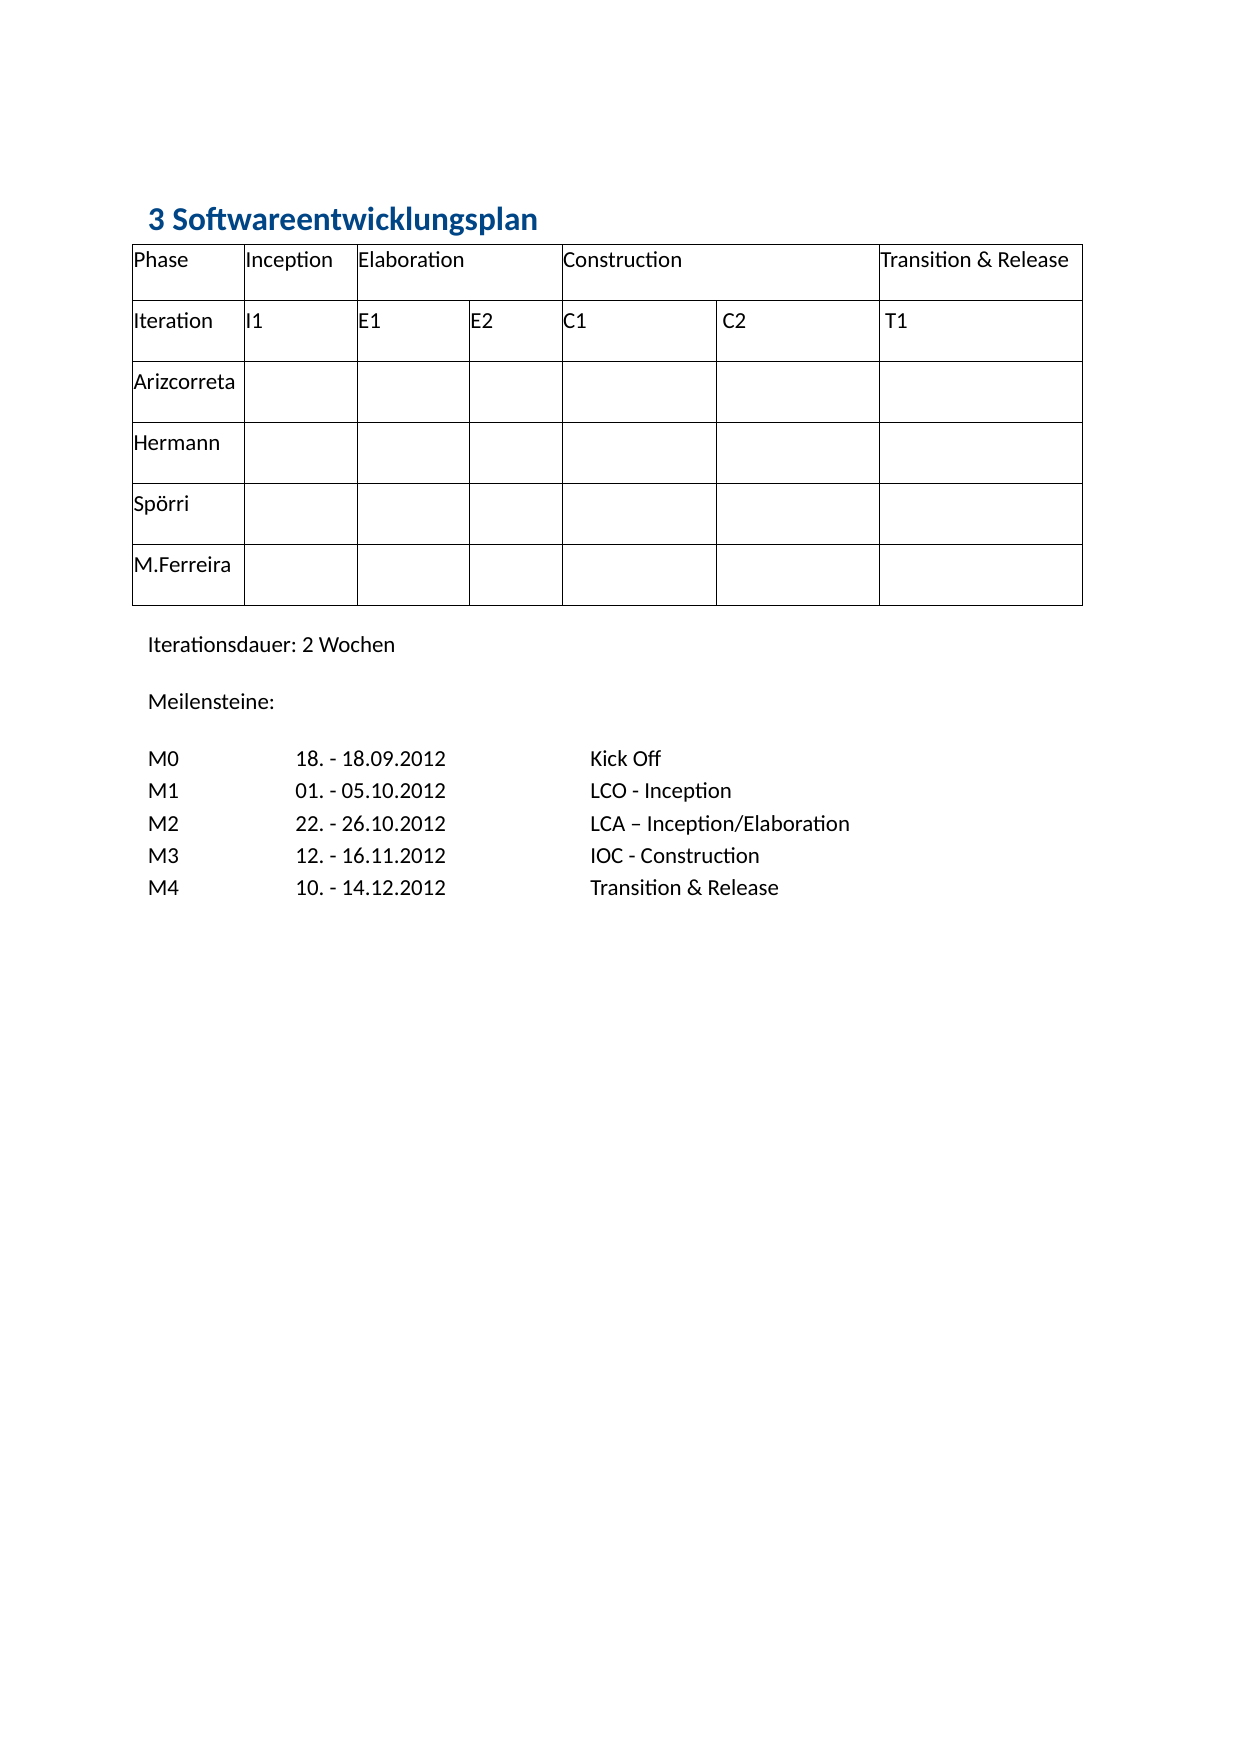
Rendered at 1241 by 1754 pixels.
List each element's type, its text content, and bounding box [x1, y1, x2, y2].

table_cell [358, 545, 469, 604]
table_cell [717, 423, 879, 483]
text Meilensteine: [148, 687, 1093, 715]
table_cell [245, 362, 357, 422]
table_cell [717, 362, 879, 422]
table_cell [880, 423, 1082, 483]
table_cell E1 [358, 301, 469, 361]
table_cell Hermann [133, 423, 244, 483]
table_header Elaboration [358, 245, 562, 300]
table_header Construction [563, 245, 879, 300]
table_cell [880, 545, 1082, 604]
text M0 18. - 18.09.2012 Kick Off M1 01. - 05.10.2012 LCO - Inception M2 22. - 26.10.2012 LCA – Inception/Elaboration M3 12. - 16.11.2012 IOC - Construction M4 10. - 14.12.2012 Transition & Release [148, 744, 1093, 901]
table_cell C1 [563, 301, 716, 361]
table_cell Iteration [133, 301, 244, 361]
table_header Inception [245, 245, 357, 300]
table_cell [358, 484, 469, 544]
table_cell [470, 545, 562, 604]
table_cell [880, 484, 1082, 544]
table_cell C2 [717, 301, 879, 361]
table_cell E2 [470, 301, 562, 361]
table_cell Spörri [133, 484, 244, 544]
table_cell [563, 484, 716, 544]
table_cell [563, 545, 716, 604]
table_cell [470, 484, 562, 544]
table_cell [245, 484, 357, 544]
table_cell [358, 362, 469, 422]
table_cell T1 [880, 301, 1082, 361]
table_cell [717, 484, 879, 544]
table_header Transition & Release [880, 245, 1082, 300]
table_cell Arizcorreta [133, 362, 244, 422]
table_cell [470, 423, 562, 483]
table_cell [717, 545, 879, 604]
table_cell [470, 362, 562, 422]
table_cell [563, 423, 716, 483]
subtitle 3 Softwareentwicklungsplan [148, 198, 1093, 238]
table_cell [358, 423, 469, 483]
table_cell [245, 423, 357, 483]
table_cell [880, 362, 1082, 422]
table_cell I1 [245, 301, 357, 361]
table_cell M.Ferreira [133, 545, 244, 604]
table_cell [245, 545, 357, 604]
text Iterationsdauer: 2 Wochen [148, 630, 1093, 658]
table_header Phase [133, 245, 244, 300]
table_cell [563, 362, 716, 422]
